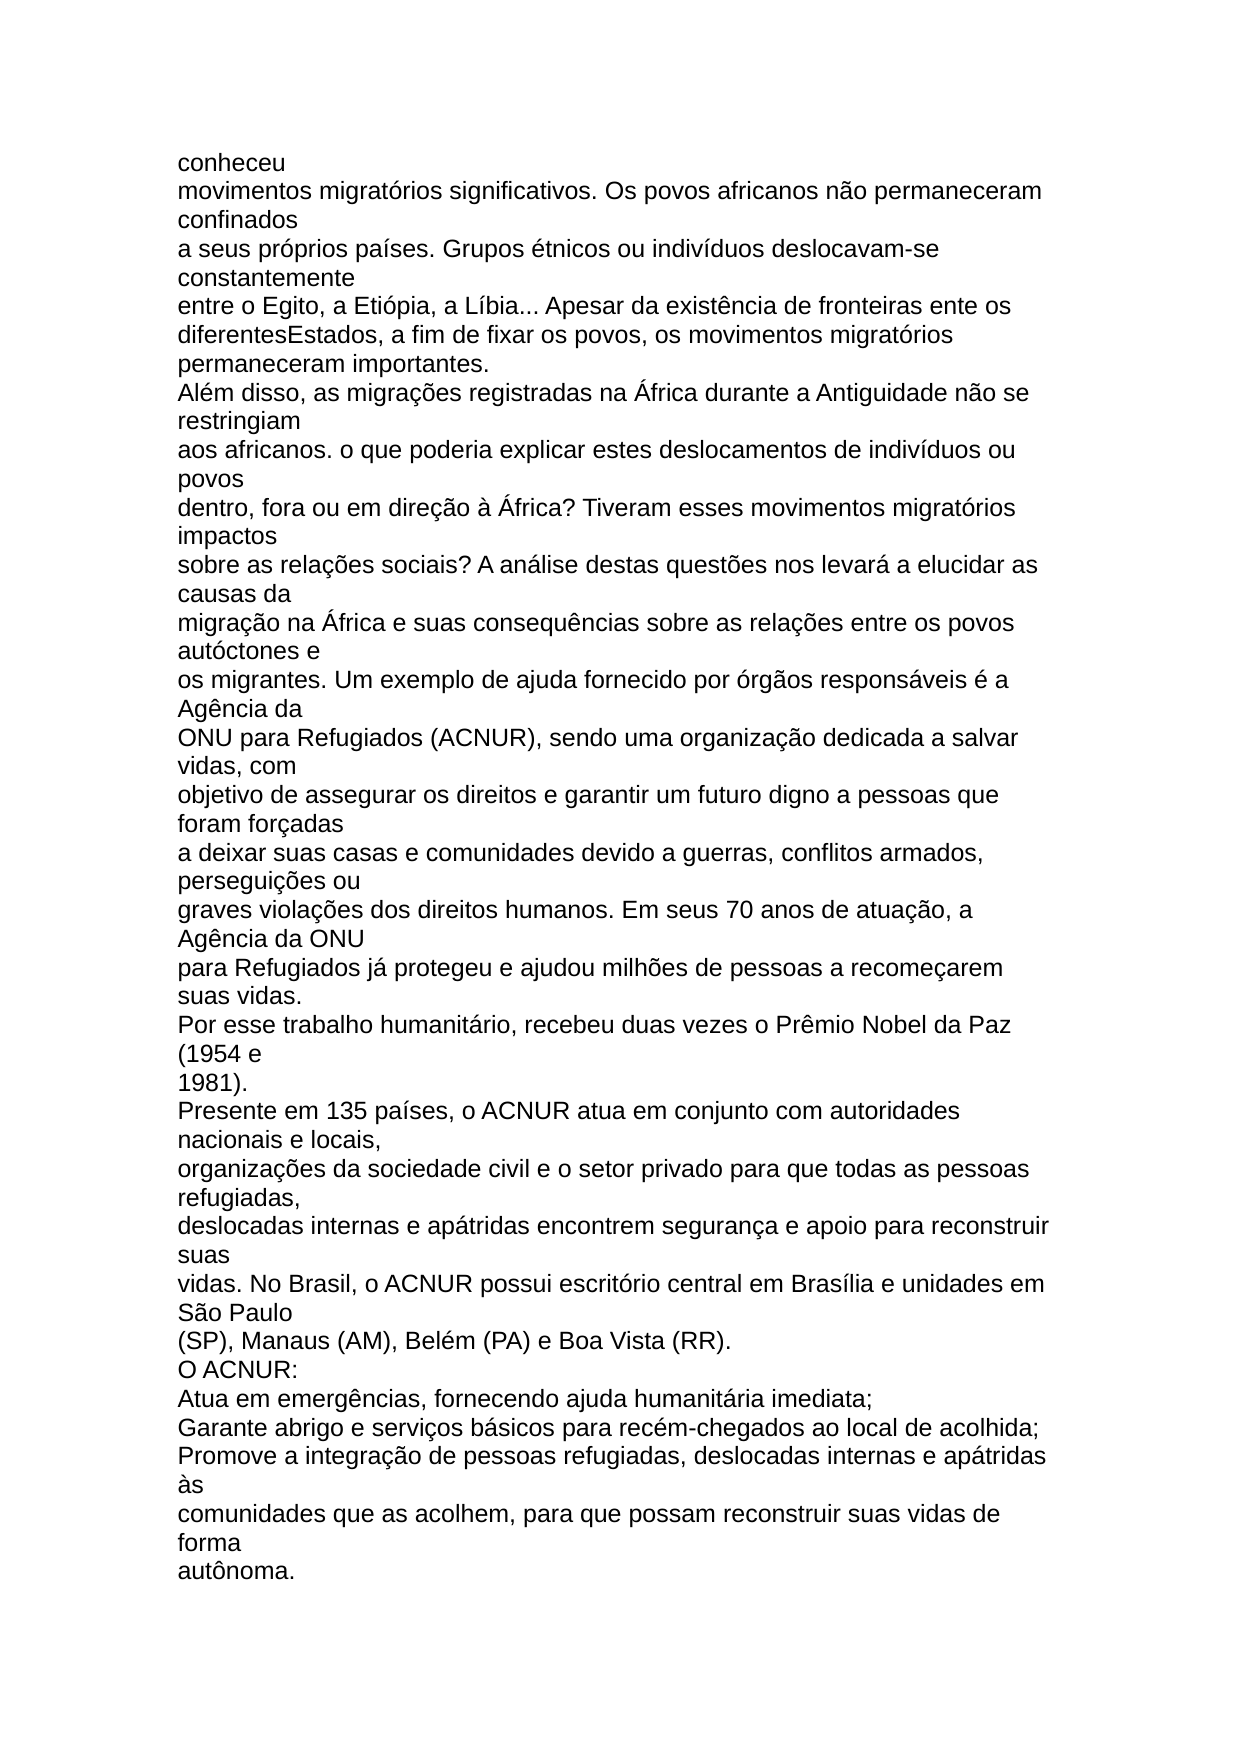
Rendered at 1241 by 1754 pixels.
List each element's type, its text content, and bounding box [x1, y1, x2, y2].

text 1981). [177, 1068, 1063, 1096]
text aos africanos. o que poderia explicar estes deslocamentos de indivíduos ou povos [177, 435, 1063, 493]
text Além disso, as migrações registradas na África durante a Antiguidade não se restringiam [177, 378, 1063, 435]
text Presente em 135 países, o ACNUR atua em conjunto com autoridades nacionais e locais, [177, 1096, 1063, 1154]
text Garante abrigo e serviços básicos para recém-chegados ao local de acolhida; [177, 1413, 1063, 1441]
text vidas. No Brasil, o ACNUR possui escritório central em Brasília e unidades em São Paulo [177, 1269, 1063, 1326]
text entre o Egito, a Etiópia, a Líbia... Apesar da existência de fronteiras ente os diferentesEstados, a fim de fixar os povos, os movimentos migratórios permaneceram importantes. [177, 291, 1063, 378]
text sobre as relações sociais? A análise destas questões nos levará a elucidar as causas da [177, 550, 1063, 608]
text para Refugiados já protegeu e ajudou milhões de pessoas a recomeçarem suas vidas. [177, 953, 1063, 1010]
text autônoma. [177, 1556, 1063, 1585]
text Por esse trabalho humanitário, recebeu duas vezes o Prêmio Nobel da Paz (1954 e [177, 1010, 1063, 1068]
text migração na África e suas consequências sobre as relações entre os povos autóctones e [177, 608, 1063, 665]
text deslocadas internas e apátridas encontrem segurança e apoio para reconstruir suas [177, 1211, 1063, 1269]
text os migrantes. Um exemplo de ajuda fornecido por órgãos responsáveis é a Agência da [177, 665, 1063, 723]
text O ACNUR: [177, 1355, 1063, 1384]
text objetivo de assegurar os direitos e garantir um futuro digno a pessoas que foram forçadas [177, 780, 1063, 838]
text a seus próprios países. Grupos étnicos ou indivíduos deslocavam-se constantemente [177, 234, 1063, 291]
text conheceu [177, 148, 1063, 176]
text a deixar suas casas e comunidades devido a guerras, conflitos armados, perseguições ou [177, 838, 1063, 895]
text comunidades que as acolhem, para que possam reconstruir suas vidas de forma [177, 1499, 1063, 1556]
text organizações da sociedade civil e o setor privado para que todas as pessoas refugiadas, [177, 1154, 1063, 1211]
text movimentos migratórios significativos. Os povos africanos não permaneceram confinados [177, 176, 1063, 234]
text graves violações dos direitos humanos. Em seus 70 anos de atuação, a Agência da ONU [177, 895, 1063, 953]
text Promove a integração de pessoas refugiadas, deslocadas internas e apátridas às [177, 1441, 1063, 1499]
text dentro, fora ou em direção à África? Tiveram esses movimentos migratórios impactos [177, 493, 1063, 550]
text (SP), Manaus (AM), Belém (PA) e Boa Vista (RR). [177, 1326, 1063, 1355]
text Atua em emergências, fornecendo ajuda humanitária imediata; [177, 1384, 1063, 1413]
text ONU para Refugiados (ACNUR), sendo uma organização dedicada a salvar vidas, com [177, 723, 1063, 780]
